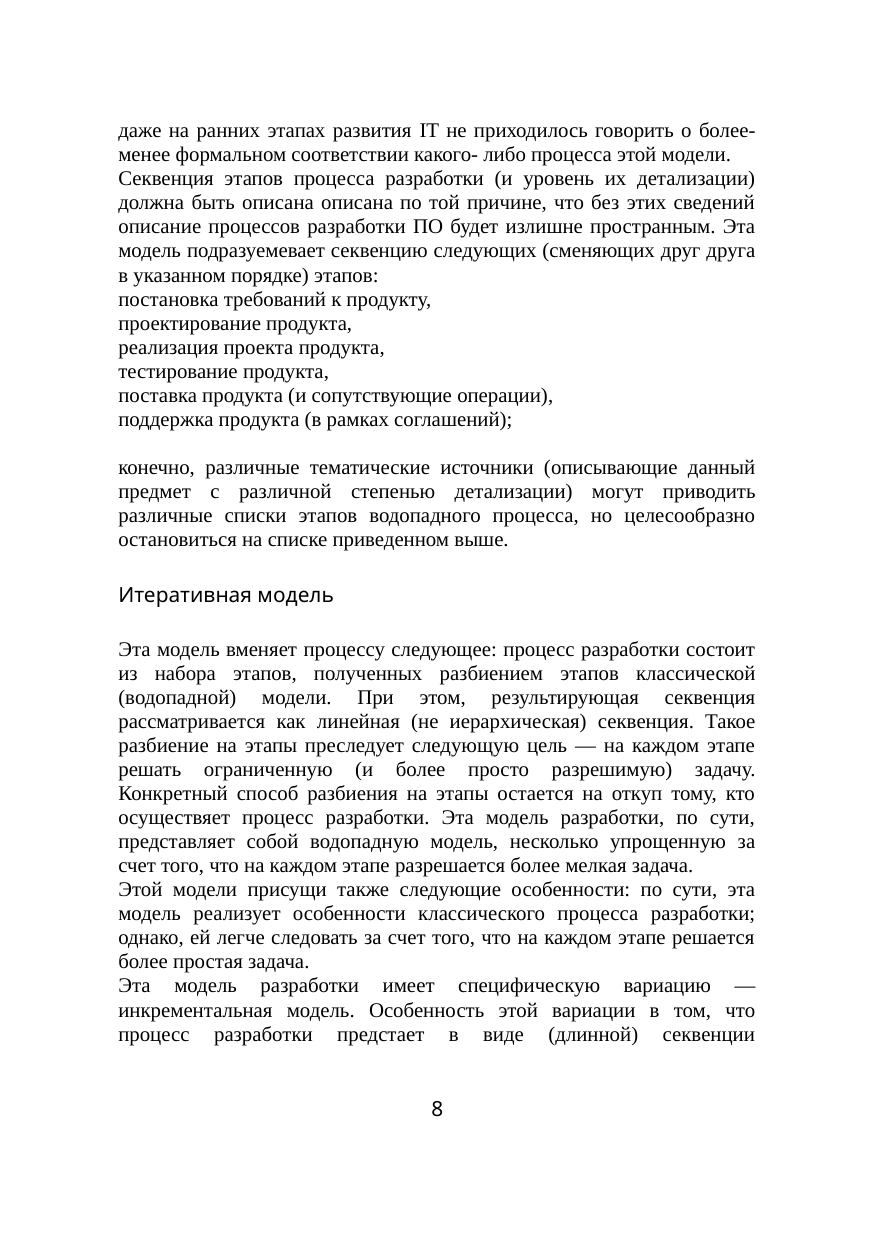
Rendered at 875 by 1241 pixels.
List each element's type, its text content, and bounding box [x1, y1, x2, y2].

text поставка продукта (и сопутствующие операции), [118, 383, 756, 407]
text конечно, различные тематические источники (описывающие данный предмет с различной степенью детализации) могут приводить различные списки этапов водопадного процесса, но целесообразно остановиться на списке приведенном выше. [118, 455, 756, 551]
text Секвенция этапов процесса разработки (и уровень их детализации) должна быть описана описана по той причине, что без этих сведений описание процессов разработки ПО будет излишне пространным. Эта модель подразуемевает секвенцию следующих (сменяющих друг друга в указанном порядке) этапов: [118, 166, 756, 287]
text Итеративная модель [118, 580, 756, 608]
text постановка требований к продукту, [118, 287, 756, 311]
text поддержка продукта (в рамках соглашений); [118, 407, 756, 431]
text проектирование продукта, [118, 311, 756, 335]
text Эта модель вменяет процессу следующее: процесс разработки состоит из набора этапов, полученных разбиением этапов классической (водопадной) модели. При этом, результирующая секвенция рассматривается как линейная (не иерархическая) секвенция. Такое разбиение на этапы преследует следующую цель — на каждом этапе решать ограниченную (и более просто разрешимую) задачу. Конкретный способ разбиения на этапы остается на откуп тому, кто осуществяет процесс разработки. Эта модель разработки, по сути, представляет собой водопадную модель, несколько упрощенную за счет того, что на каждом этапе разрешается более мелкая задача. [118, 637, 756, 877]
text Эта модель разработки имеет специфическую вариацию — инкрементальная модель. Особенность этой вариации в том, что процесс разработки предстает в виде (длинной) секвенции [118, 973, 756, 1046]
text тестирование продукта, [118, 359, 756, 383]
text Этой модели присущи также следующие особенности: по сути, эта модель реализует особенности классического процесса разработки; однако, ей легче следовать за счет того, что на каждом этапе решается более простая задача. [118, 877, 756, 973]
text даже на ранних этапах развития IT не приходилось говорить о более- менее формальном соответствии какого- либо процесса этой модели. [118, 118, 756, 166]
text реализация проекта продукта, [118, 335, 756, 359]
